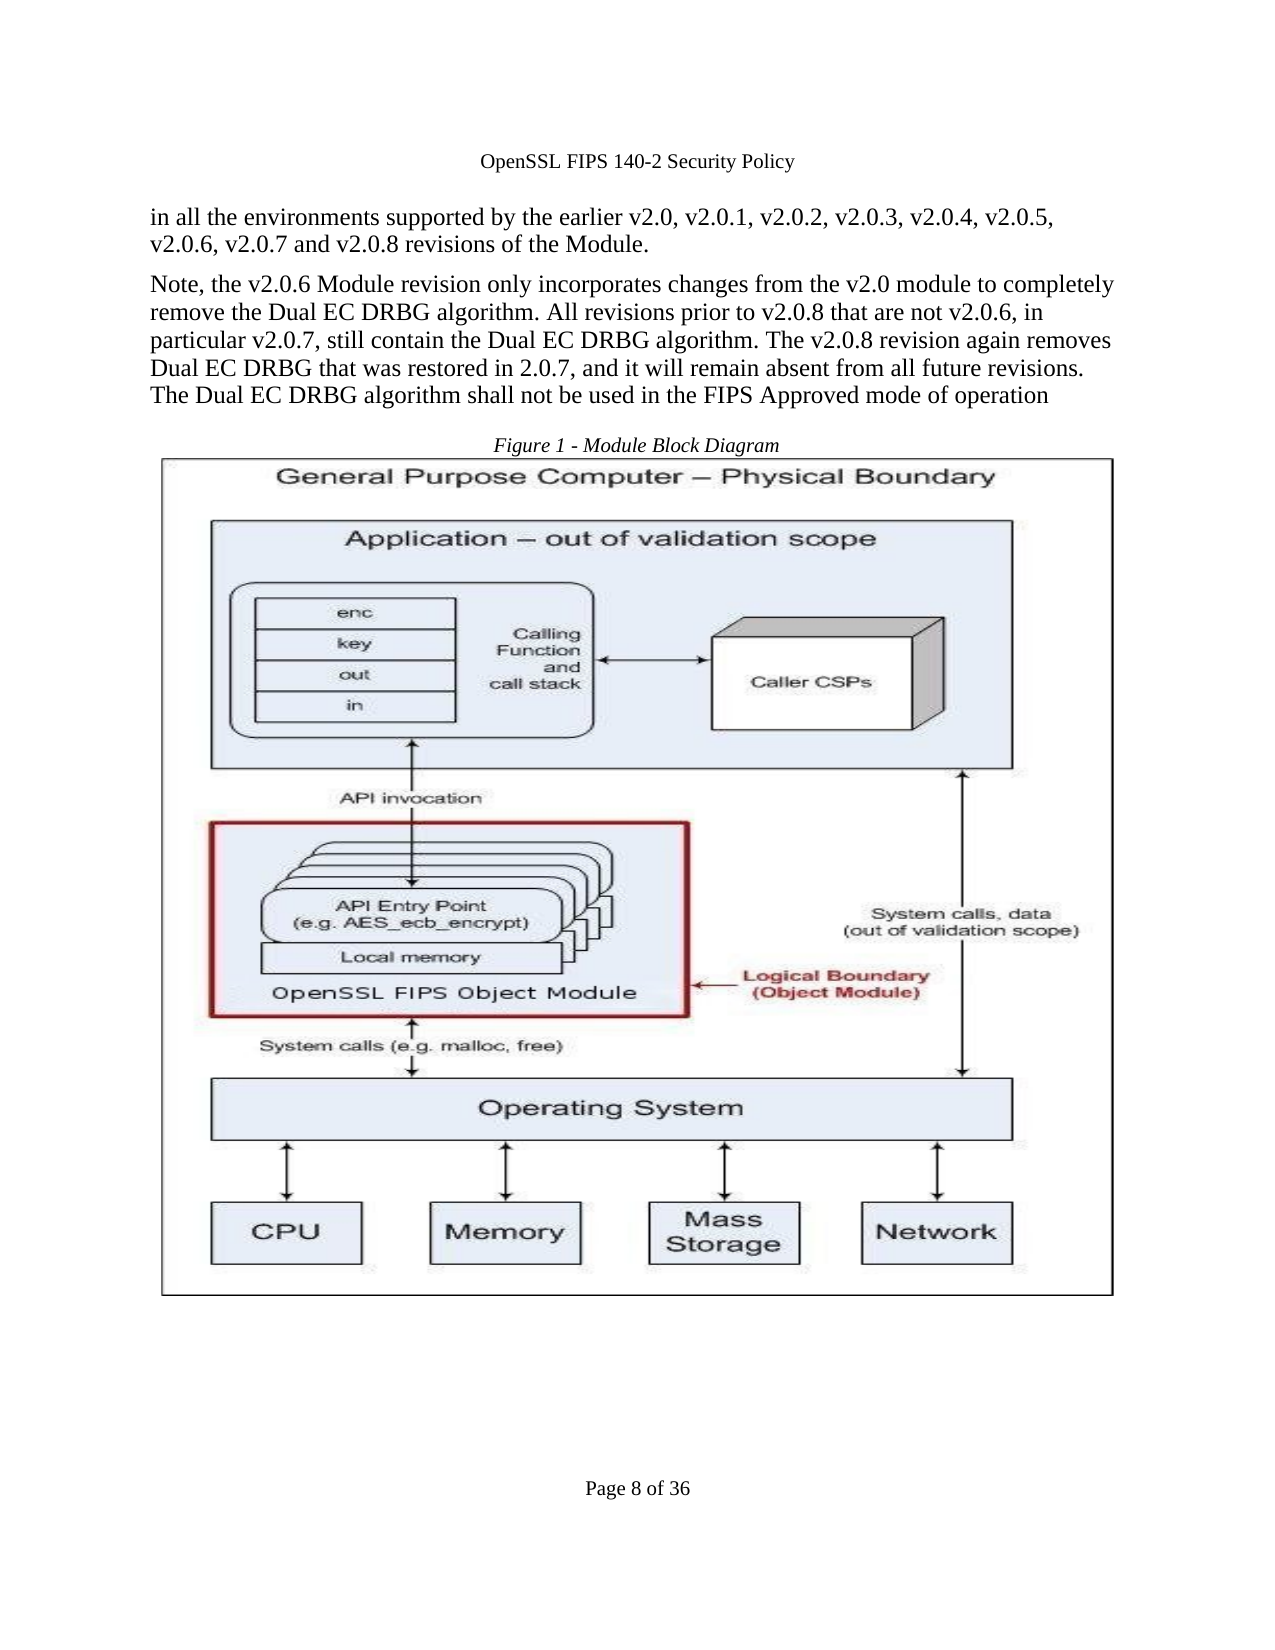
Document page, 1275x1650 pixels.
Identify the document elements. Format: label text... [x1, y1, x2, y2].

text Figure 1 - Module Block Diagram [161, 434, 1113, 457]
text in all the environments supported by the earlier v2.0, v2.0.1, v2.0.2, v2.0.3, v2.0.4, v2.0.5, v2.0.6, v2.0.7 and v2.0.8 revisions of the Module. [150, 203, 1125, 258]
text Note, the v2.0.6 Module revision only incorporates changes from the v2.0 module to completely remove the Dual EC DRBG algorithm. All revisions prior to v2.0.8 that are not v2.0.6, in particular v2.0.7, still contain the Dual EC DRBG algorithm. The v2.0.8 revision again removes Dual EC DRBG that was restored in 2.0.7, and it will remain absent from all future revisions. The Dual EC DRBG algorithm shall not be used in the FIPS Approved mode of operation [150, 271, 1125, 409]
picture [161, 458, 1114, 1296]
